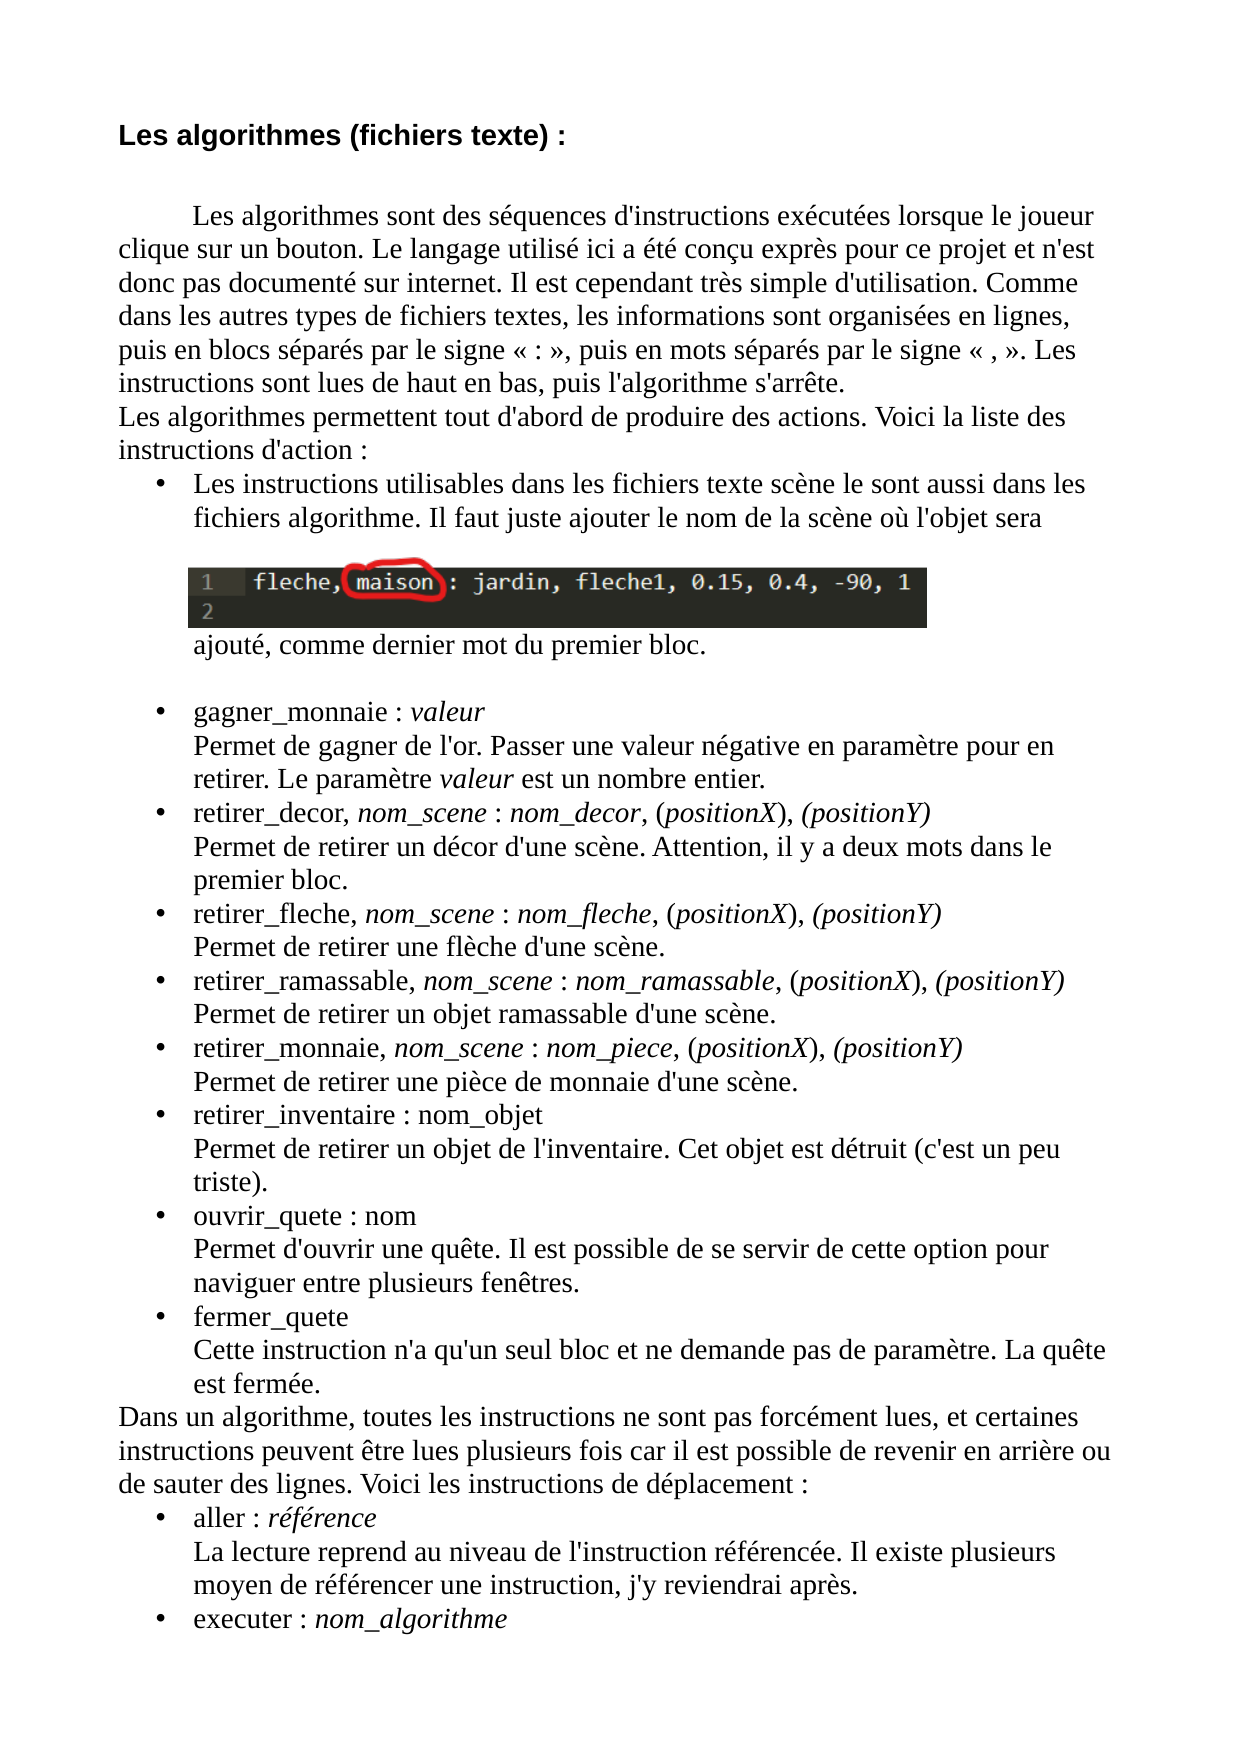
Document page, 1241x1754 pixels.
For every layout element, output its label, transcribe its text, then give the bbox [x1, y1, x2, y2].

list ouvrir_quete : nom Permet d'ouvrir une quête. Il est possible de se servir de cette option pour naviguer entre plusieurs fenêtres. [156, 1198, 1122, 1299]
text Les algorithmes permettent tout d'abord de produire des actions. Voici la liste des instructions d'action : [118, 399, 1122, 466]
list retirer_decor, nom_scene : nom_decor, (positionX), (positionY) Permet de retirer un décor d'une scène. Attention, il y a deux mots dans le premier bloc. [156, 795, 1122, 896]
list retirer_fleche, nom_scene : nom_fleche, (positionX), (positionY) Permet de retirer une flèche d'une scène. [156, 896, 1122, 963]
list Les instructions utilisables dans les fichiers texte scène le sont aussi dans les fichiers algorithme. Il faut juste ajouter le nom de la scène où l'objet sera ajouté, comme dernier mot du premier bloc. [156, 466, 1122, 694]
list retirer_ramassable, nom_scene : nom_ramassable, (positionX), (positionY) Permet de retirer un objet ramassable d'une scène. [156, 963, 1122, 1030]
list aller : référence La lecture reprend au niveau de l'instruction référencée. Il existe plusieurs moyen de référencer une instruction, j'y reviendrai après. [156, 1500, 1122, 1601]
list retirer_monnaie, nom_scene : nom_piece, (positionX), (positionY) Permet de retirer une pièce de monnaie d'une scène. [156, 1030, 1122, 1097]
text Les algorithmes sont des séquences d'instructions exécutées lorsque le joueur clique sur un bouton. Le langage utilisé ici a été conçu exprès pour ce projet et n'est donc pas documenté sur internet. Il est cependant très simple d'utilisation. Comme dans les autres types de fichiers textes, les informations sont organisées en lignes, puis en blocs séparés par le signe « : », puis en mots séparés par le signe « , ». Les instructions sont lues de haut en bas, puis l'algorithme s'arrête. [118, 198, 1122, 399]
picture [188, 556, 927, 628]
list gagner_monnaie : valeur Permet de gagner de l'or. Passer une valeur négative en paramètre pour en retirer. Le paramètre valeur est un nombre entier. [156, 694, 1122, 795]
list fermer_quete Cette instruction n'a qu'un seul bloc et ne demande pas de paramètre. La quête est fermée. [156, 1299, 1122, 1399]
list retirer_inventaire : nom_objet Permet de retirer un objet de l'inventaire. Cet objet est détruit (c'est un peu triste). [156, 1097, 1122, 1198]
list executer : nom_algorithme [156, 1601, 1122, 1634]
subtitle Les algorithmes (fichiers texte) : [118, 118, 1122, 152]
text Dans un algorithme, toutes les instructions ne sont pas forcément lues, et certaines instructions peuvent être lues plusieurs fois car il est possible de revenir en arrière ou de sauter des lignes. Voici les instructions de déplacement : [118, 1399, 1122, 1500]
